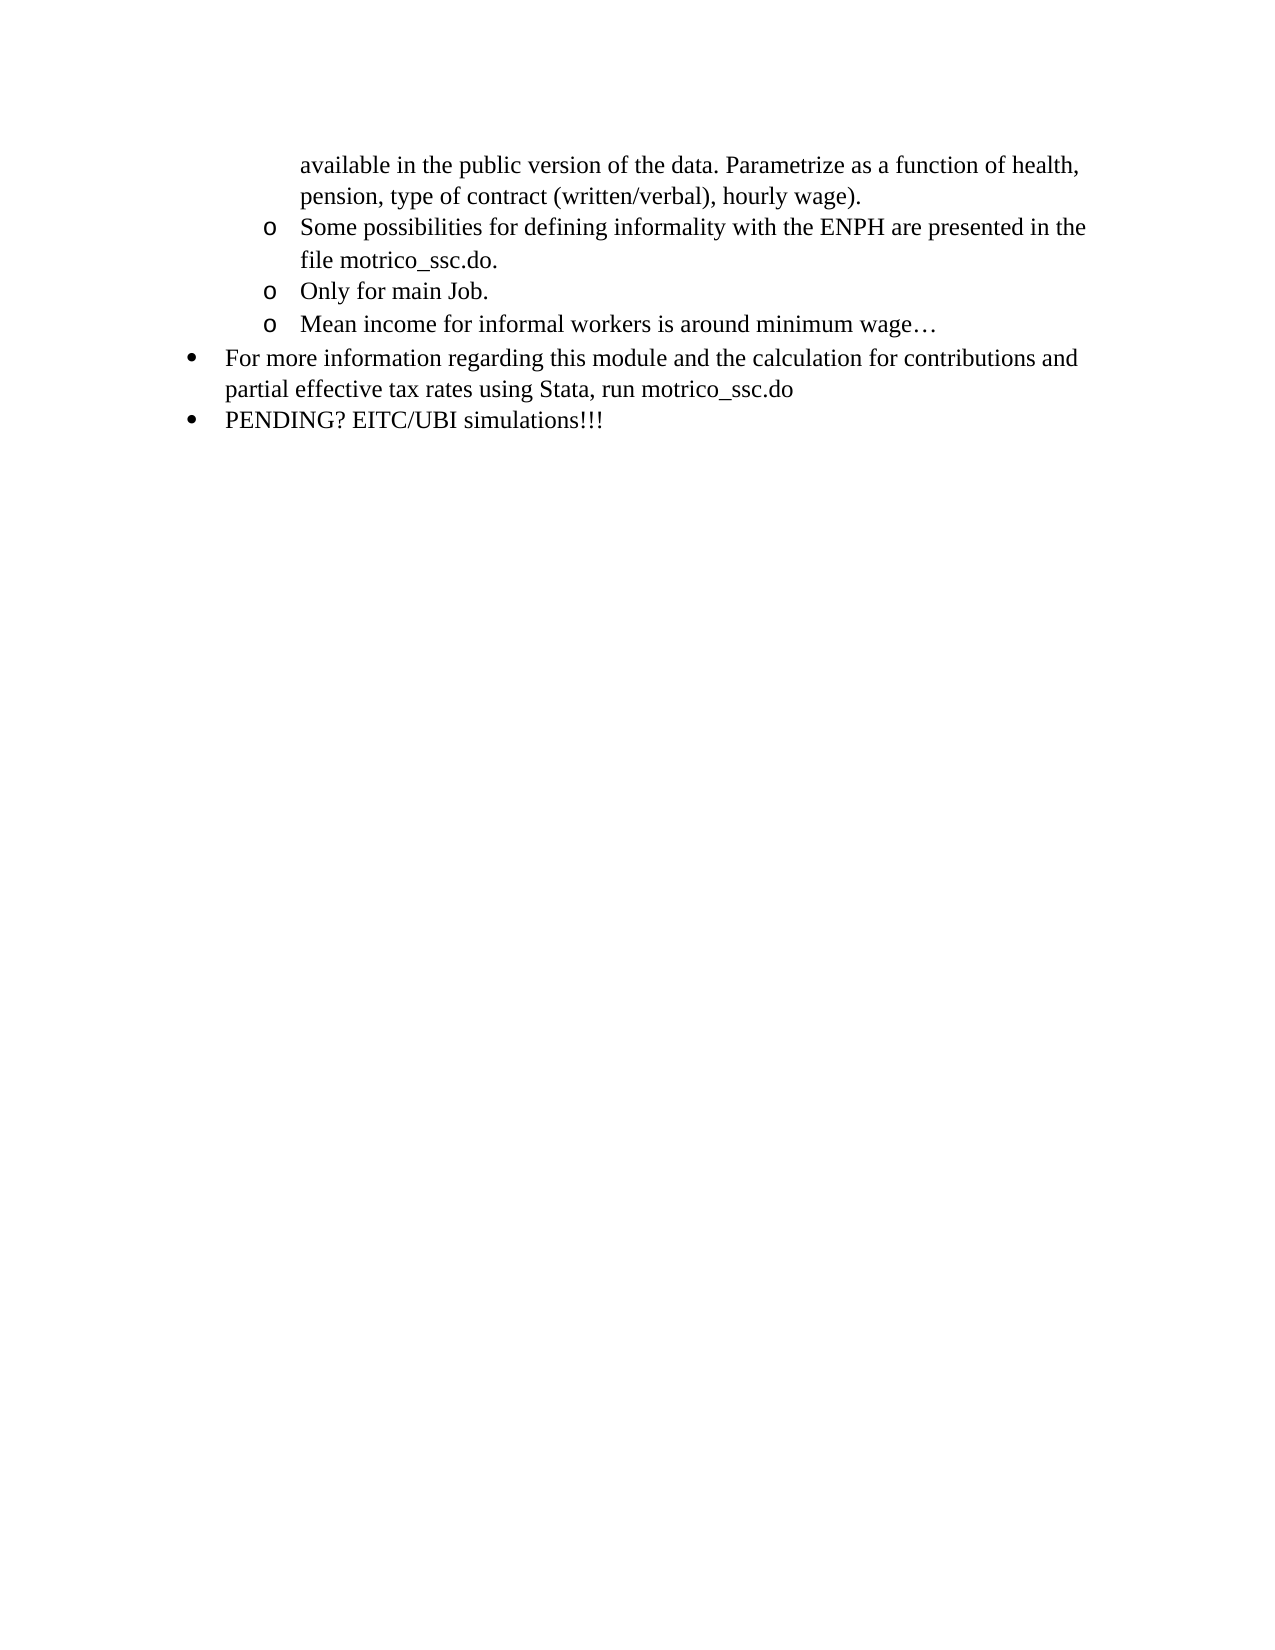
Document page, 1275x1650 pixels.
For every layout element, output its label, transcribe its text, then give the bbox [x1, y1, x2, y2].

list PENDING? EITC/UBI simulations!!! [187, 405, 1125, 433]
list Some possibilities for defining informality with the ENPH are presented in the file motrico_ssc.do. [262, 212, 1125, 274]
list Mean income for informal workers is around minimum wage… [262, 309, 1125, 340]
list Only for main Job. [262, 276, 1125, 307]
list available in the public version of the data. Parametrize as a function of health, pension, type of contract (written/verbal), hourly wage). [262, 150, 1125, 210]
list For more information regarding this module and the calculation for contributions and partial effective tax rates using Stata, run motrico_ssc.do [187, 343, 1125, 402]
